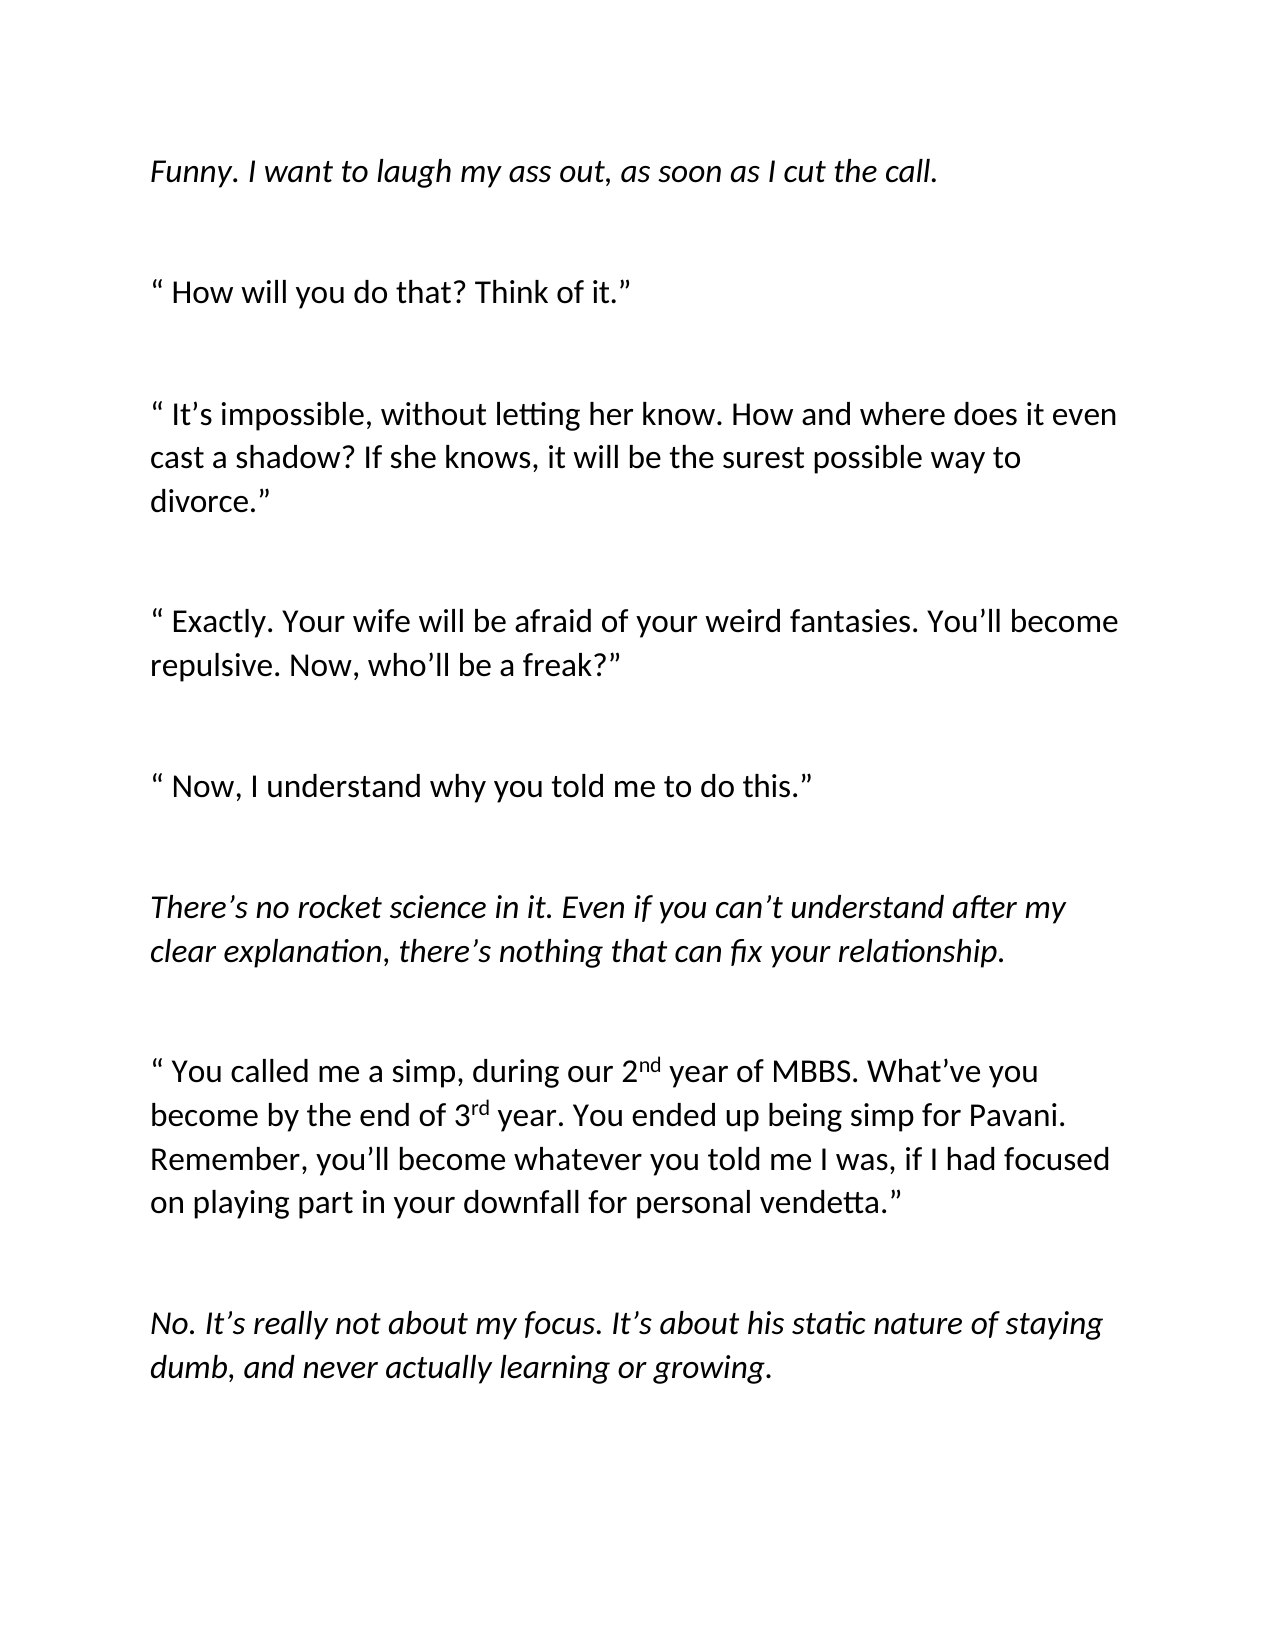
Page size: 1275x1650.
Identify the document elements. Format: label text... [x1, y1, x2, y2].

text “ Exactly. Your wife will be afraid of your weird fantasies. You’ll become repulsive. Now, who’ll be a freak?” [150, 600, 1162, 685]
text No. It’s really not about my focus. It’s about his static nature of staying dumb, and never actually learning or growing. [150, 1302, 1162, 1386]
text Funny. I want to laugh my ass out, as soon as I cut the call. [150, 150, 1162, 191]
text “ It’s impossible, without letting her know. How and where does it even cast a shadow? If she knows, it will be the surest possible way to divorce.” [150, 392, 1125, 520]
text “ Now, I understand why you told me to do this.” [150, 764, 1162, 805]
text “ How will you do that? Think of it.” [150, 272, 1162, 312]
text “ You called me a simp, during our 2nd year of MBBS. What’ve you become by the end of 3rd year. You ended up being simp for Pavani. Remember, you’ll become whatever you told me I was, if I had focused on playing part in your downfall for personal vendetta.” [150, 1051, 1120, 1222]
text There’s no rocket science in it. Even if you can’t understand after my clear explanation, there’s nothing that can fix your relationship. [150, 886, 1110, 970]
